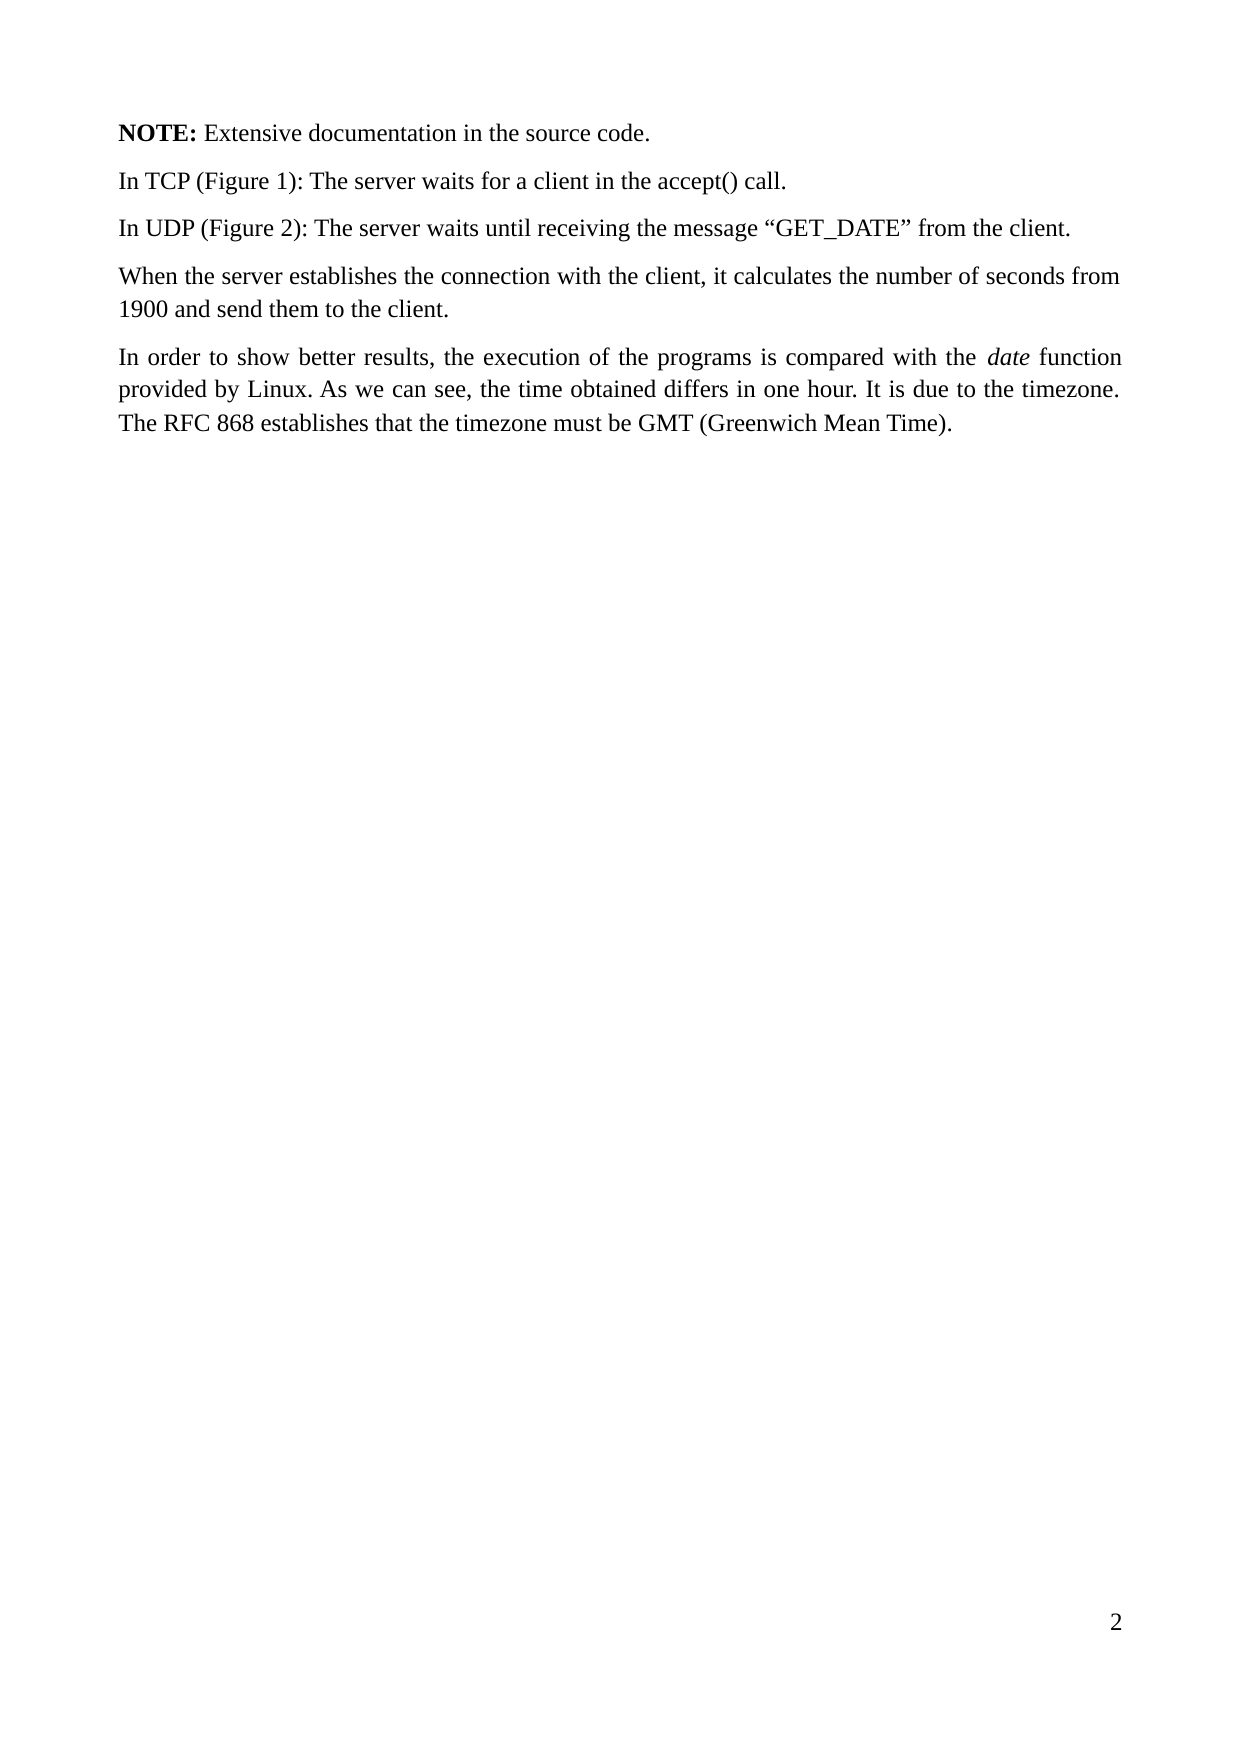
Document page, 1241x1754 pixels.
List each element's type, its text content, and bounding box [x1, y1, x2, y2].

text In order to show better results, the execution of the programs is compared with the date function provided by Linux. As we can see, the time obtained differs in one hour. It is due to the timezone. The RFC 868 establishes that the timezone must be GMT (Greenwich Mean Time). [118, 342, 1122, 436]
text In TCP (Figure 1): The server waits for a client in the accept() call. [118, 166, 1122, 194]
text When the server establishes the connection with the client, it calculates the number of seconds from 1900 and send them to the client. [118, 261, 1122, 323]
text In UDP (Figure 2): The server waits until receiving the message “GET_DATE” from the client. [118, 213, 1122, 242]
text NOTE: Extensive documentation in the source code. [118, 118, 1122, 147]
